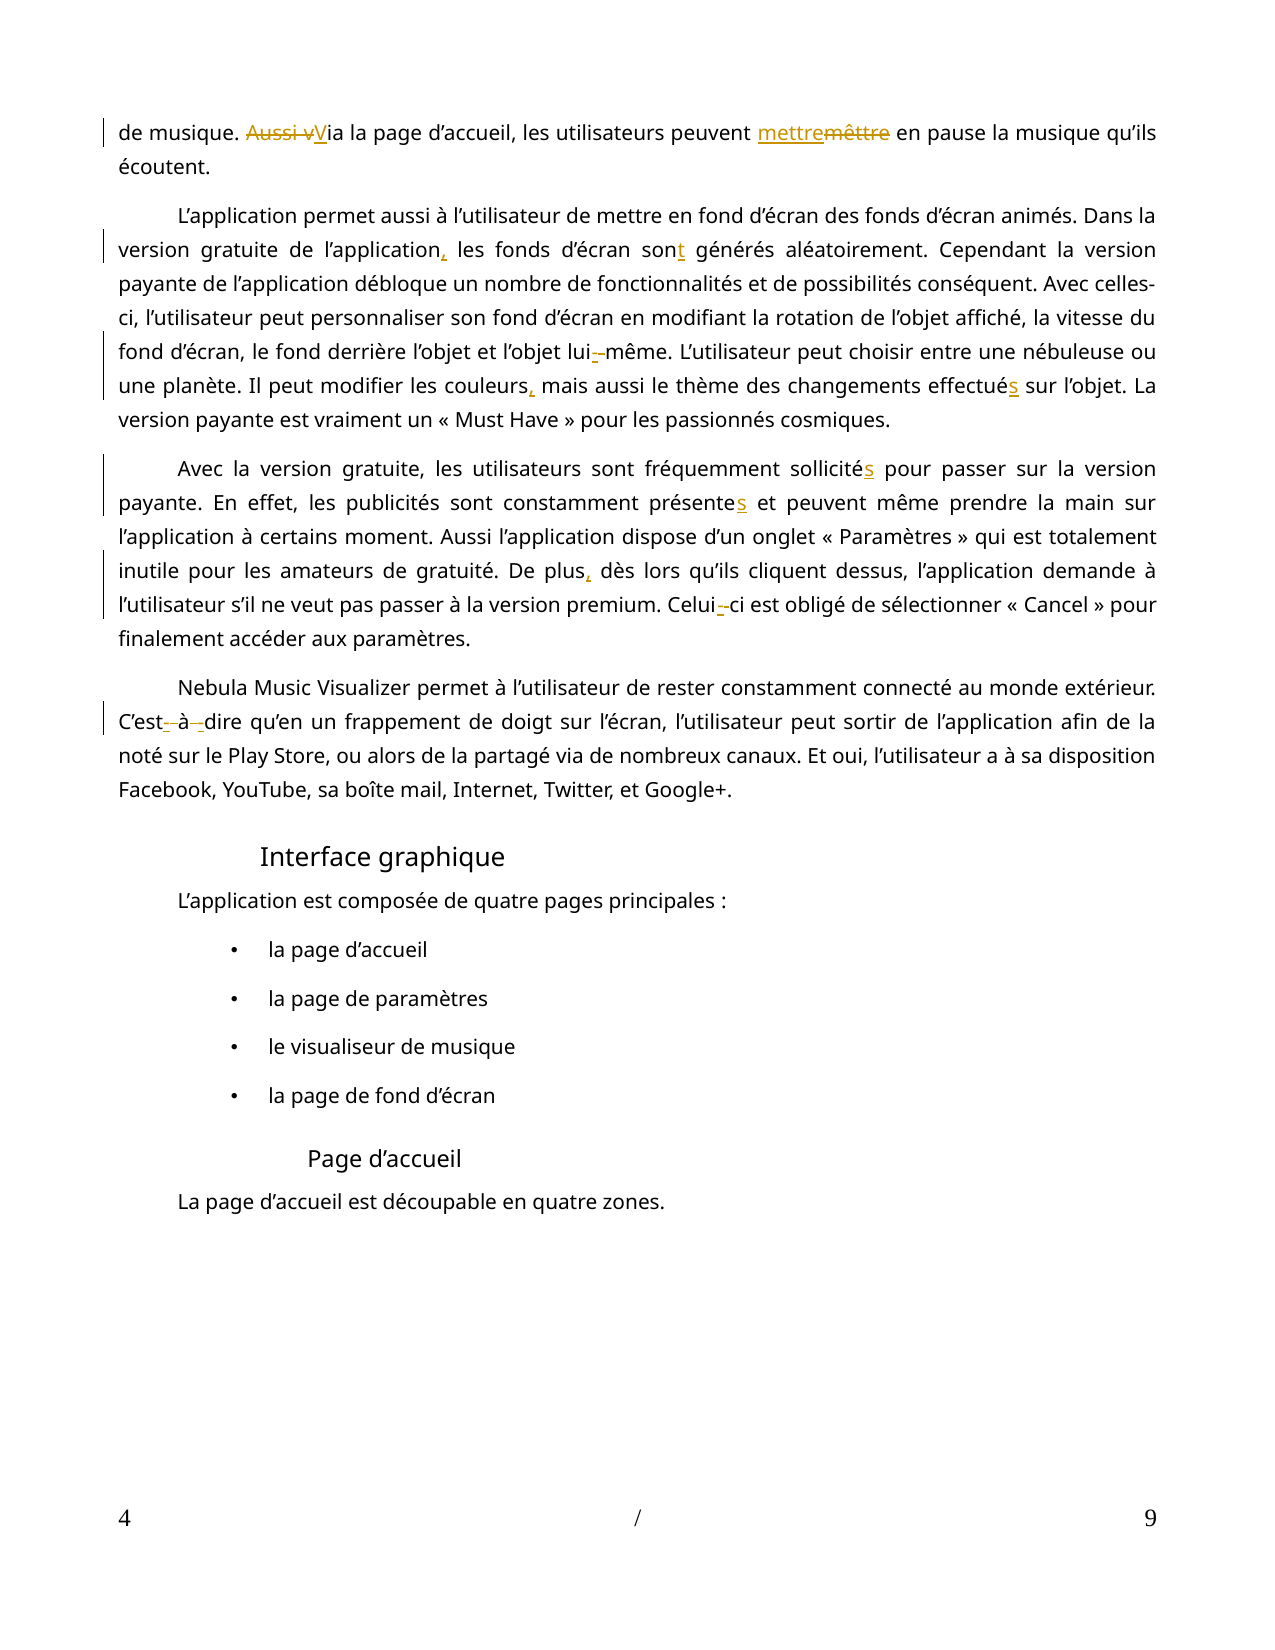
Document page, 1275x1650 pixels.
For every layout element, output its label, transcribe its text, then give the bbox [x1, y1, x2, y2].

list la page d’accueil [231, 935, 1157, 963]
list la page de fond d’écran [231, 1081, 1157, 1109]
list le visualiseur de musique [231, 1032, 1157, 1061]
list la page de paramètres [231, 984, 1157, 1012]
text Nebula Music Visualizer met à disposition de l’utilisateur la possibilité d’écouter de la musique via les radios ou alors via des fichiers déjà présents sur l’appareil. Dès lors que l’utilisateur veut écouter de la musique, l’interface de l’application se modifie pour afficher des formes spatiales qui changent en fonction de la musique écouté. L’application passe alors d’un simple lecteur de musique à un visualiseur de musique. Via la page d’accueil, les utilisateurs peuvent mettre en pause la musique qu’ils écoutent. [118, 118, 1157, 181]
text L’application permet aussi à l’utilisateur de mettre en fond d’écran des fonds d’écran animés. Dans la version gratuite de l’application, les fonds d’écran sont générés aléatoirement. Cependant la version payante de l’application débloque un nombre de fonctionnalités et de possibilités conséquent. Avec celles-ci, l’utilisateur peut personnaliser son fond d’écran en modifiant la rotation de l’objet affiché, la vitesse du fond d’écran, le fond derrière l’objet et l’objet lui-même. L’utilisateur peut choisir entre une nébuleuse ou une planète. Il peut modifier les couleurs, mais aussi le thème des changements effectués sur l’objet. La version payante est vraiment un « Must Have » pour les passionnés cosmiques. [118, 201, 1157, 434]
text L’application est composée de quatre pages principales : [118, 886, 1157, 915]
text La page d’accueil est découpable en quatre zones. [118, 1187, 1157, 1215]
text Nebula Music Visualizer permet à l’utilisateur de rester constamment connecté au monde extérieur. C’est-à-dire qu’en un frappement de doigt sur l’écran, l’utilisateur peut sortir de l’application afin de la noté sur le Play Store, ou alors de la partagé via de nombreux canaux. Et oui, l’utilisateur a à sa disposition Facebook, YouTube, sa boîte mail, Internet, Twitter, et Google+. [118, 673, 1157, 803]
subtitle Page d’accueil [118, 1142, 1157, 1174]
subtitle Interface graphique [260, 838, 1157, 874]
text Avec la version gratuite, les utilisateurs sont fréquemment sollicités pour passer sur la version payante. En effet, les publicités sont constamment présentes et peuvent même prendre la main sur l’application à certains moment. Aussi l’application dispose d’un onglet « Paramètres » qui est totalement inutile pour les amateurs de gratuité. De plus, dès lors qu’ils cliquent dessus, l’application demande à l’utilisateur s’il ne veut pas passer à la version premium. Celui-ci est obligé de sélectionner « Cancel » pour finalement accéder aux paramètres. [118, 454, 1157, 653]
